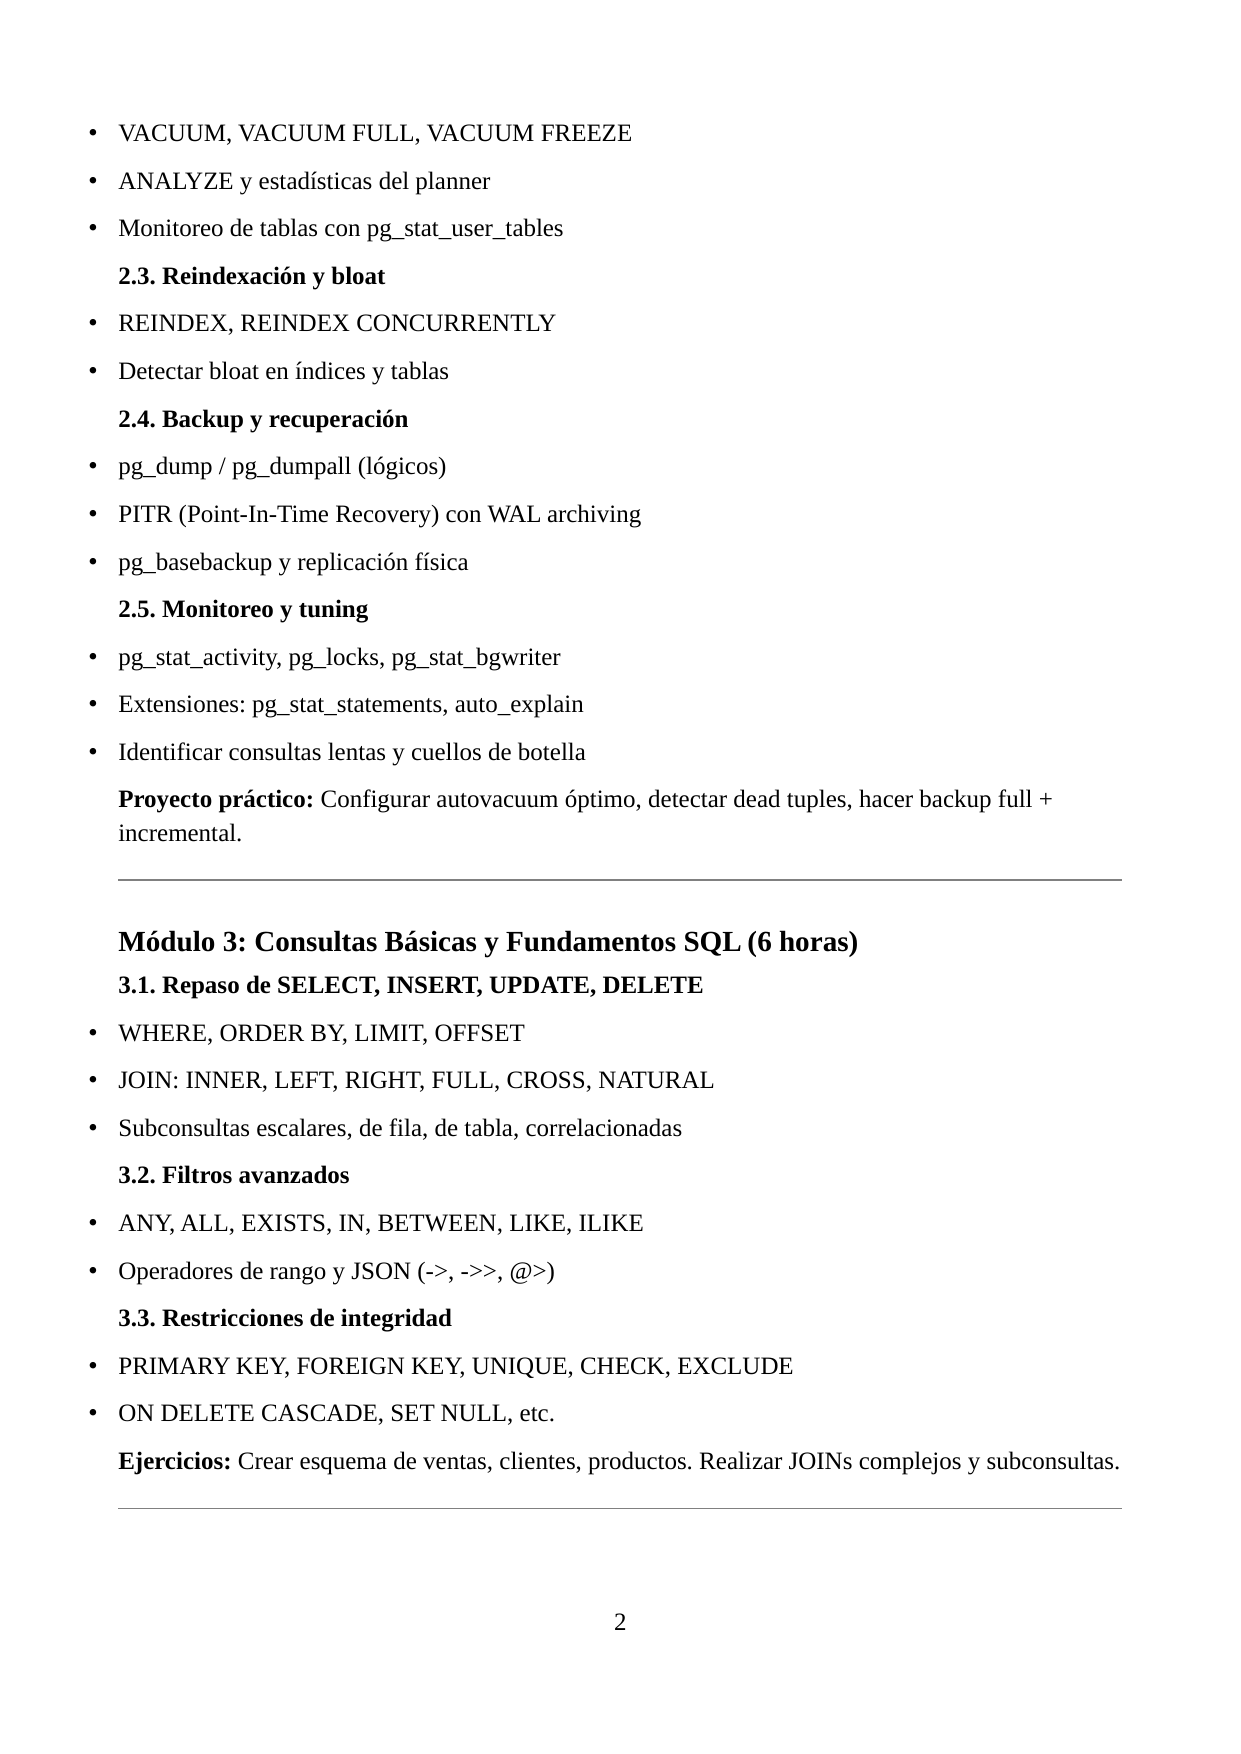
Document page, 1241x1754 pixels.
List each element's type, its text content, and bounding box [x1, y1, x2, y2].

list PRIMARY KEY, FOREIGN KEY, UNIQUE, CHECK, EXCLUDE [118, 1351, 1122, 1380]
list Identificar consultas lentas y cuellos de botella [118, 737, 1122, 766]
list Subconsultas escalares, de fila, de tabla, correlacionadas [118, 1113, 1122, 1142]
list Monitoreo de tablas con pg_stat_user_tables [118, 213, 1122, 242]
text 3.1. Repaso de SELECT, INSERT, UPDATE, DELETE [118, 970, 1122, 999]
text 2.4. Backup y recuperación [118, 404, 1122, 432]
text 2.5. Monitoreo y tuning [118, 594, 1122, 623]
list WHERE, ORDER BY, LIMIT, OFFSET [118, 1018, 1122, 1046]
list Operadores de rango y JSON (->, ->>, @>) [118, 1256, 1122, 1284]
text 3.3. Restricciones de integridad [118, 1303, 1122, 1332]
list pg_stat_activity, pg_locks, pg_stat_bgwriter [118, 642, 1122, 671]
list Extensiones: pg_stat_statements, auto_explain [118, 689, 1122, 718]
list PITR (Point-In-Time Recovery) con WAL archiving [118, 499, 1122, 528]
list VACUUM, VACUUM FULL, VACUUM FREEZE [118, 118, 1122, 147]
text 3.2. Filtros avanzados [118, 1161, 1122, 1189]
text Proyecto práctico: Configurar autovacuum óptimo, detectar dead tuples, hacer backup full + incremental. [118, 784, 1122, 846]
list JOIN: INNER, LEFT, RIGHT, FULL, CROSS, NATURAL [118, 1065, 1122, 1094]
list pg_dump / pg_dumpall (lógicos) [118, 451, 1122, 480]
list ANY, ALL, EXISTS, IN, BETWEEN, LIKE, ILIKE [118, 1208, 1122, 1237]
list pg_basebackup y replicación física [118, 547, 1122, 575]
text Ejercicios: Crear esquema de ventas, clientes, productos. Realizar JOINs complejos y subconsultas. [118, 1446, 1122, 1475]
text 2.3. Reindexación y bloat [118, 261, 1122, 290]
subtitle Módulo 3: Consultas Básicas y Fundamentos SQL (6 horas) [118, 924, 1122, 958]
list ANALYZE y estadísticas del planner [118, 166, 1122, 194]
list ON DELETE CASCADE, SET NULL, etc. [118, 1398, 1122, 1427]
list REINDEX, REINDEX CONCURRENTLY [118, 308, 1122, 337]
list Detectar bloat en índices y tablas [118, 356, 1122, 385]
